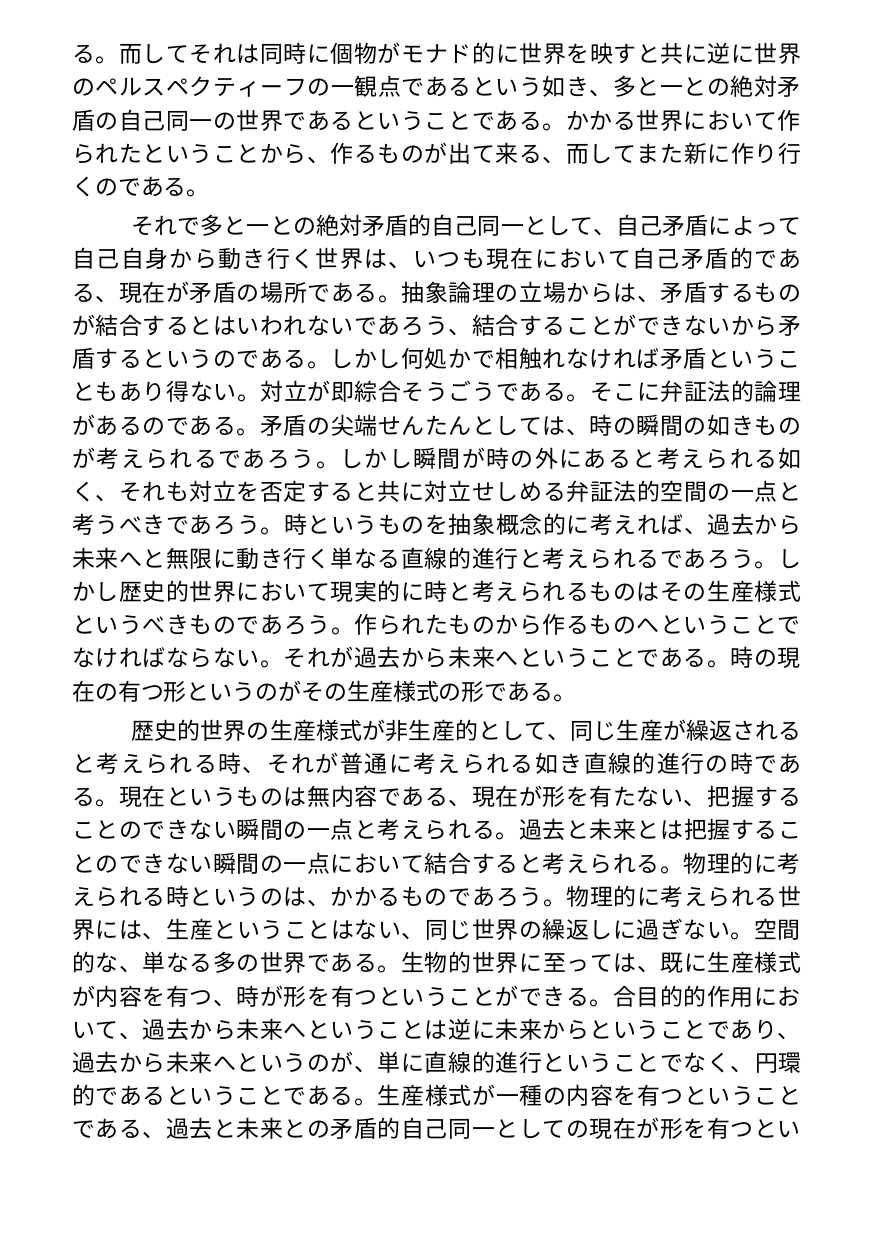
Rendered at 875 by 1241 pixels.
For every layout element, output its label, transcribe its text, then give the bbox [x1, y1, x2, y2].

text 歴史的世界の生産様式が非生産的として、同じ生産が繰返されると考えられる時、それが普通に考えられる如き直線的進行の時である。現在というものは無内容である、現在が形を有たない、把握することのできない瞬間の一点と考えられる。過去と未来とは把握することのできない瞬間の一点において結合すると考えられる。物理的に考えられる時というのは、かかるものであろう。物理的に考えられる世界には、生産ということはない、同じ世界の繰返しに過ぎない。空間的な、単なる多の世界である。生物的世界に至っては、既に生産様式が内容を有つ、時が形を有つということができる。合目的的作用において、過去から未来へということは逆に未来からということであり、過去から未来へというのが、単に直線的進行ということでなく、円環的であるということである。生産様式が一種の内容を有つということである、過去と未来との矛盾的自己同一としての現在が形を有つとい [72, 712, 802, 1144]
text それで多と一との絶対矛盾的自己同一として、自己矛盾によって自己自身から動き行く世界は、いつも現在において自己矛盾的である、現在が矛盾の場所である。抽象論理の立場からは、矛盾するものが結合するとはいわれないであろう、結合することができないから矛盾するというのである。しかし何処かで相触れなければ矛盾ということもあり得ない。対立が即綜合そうごうである。そこに弁証法的論理があるのである。矛盾の尖端せんたんとしては、時の瞬間の如きものが考えられるであろう。しかし瞬間が時の外にあると考えられる如く、それも対立を否定すると共に対立せしめる弁証法的空間の一点と考うべきであろう。時というものを抽象概念的に考えれば、過去から未来へと無限に動き行く単なる直線的進行と考えられるであろう。しかし歴史的世界において現実的に時と考えられるものはその生産様式というべきものであろう。作られたものから作るものへということでなければならない。それが過去から未来へということである。時の現在の有つ形というのがその生産様式の形である。 [72, 208, 802, 707]
text る。而してそれは同時に個物がモナド的に世界を映すと共に逆に世界のペルスペクティーフの一観点であるという如き、多と一との絶対矛盾の自己同一の世界であるということである。かかる世界において作られたということから、作るものが出て来る、而してまた新に作り行くのである。 [72, 36, 802, 202]
